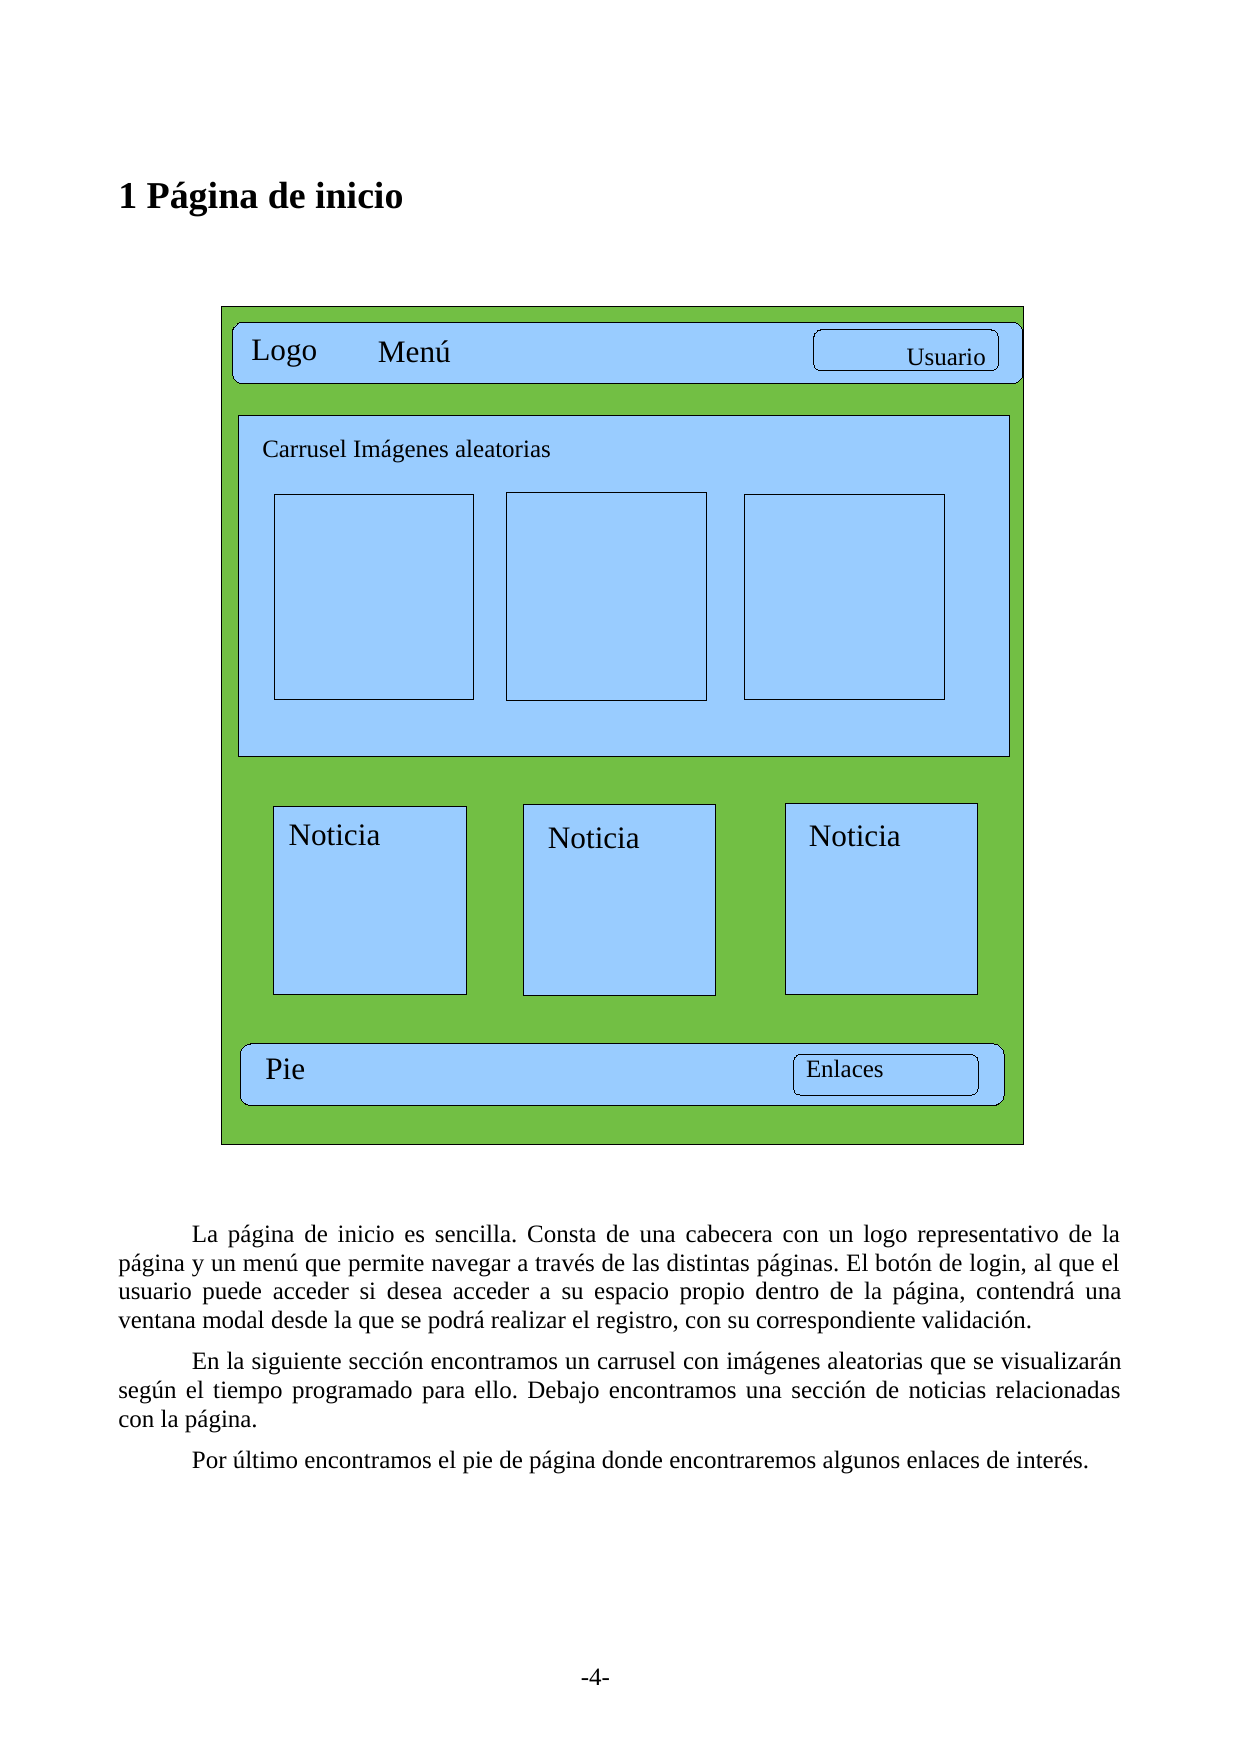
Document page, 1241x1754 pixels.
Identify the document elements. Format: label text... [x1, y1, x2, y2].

text En la siguiente sección encontramos un carrusel con imágenes aleatorias que se visualizarán según el tiempo programado para ello. Debajo encontramos una sección de noticias relacionadas con la página. [118, 1346, 1122, 1433]
text La página de inicio es sencilla. Consta de una cabecera con un logo representativo de la página y un menú que permite navegar a través de las distintas páginas. El botón de login, al que el usuario puede acceder si desea acceder a su espacio propio dentro de la página, contendrá una ventana modal desde la que se podrá realizar el registro, con su correspondiente validación. [118, 1219, 1122, 1334]
subtitle 1 Página de inicio [118, 173, 1122, 216]
text Por último encontramos el pie de página donde encontraremos algunos enlaces de interés. [118, 1445, 1122, 1474]
